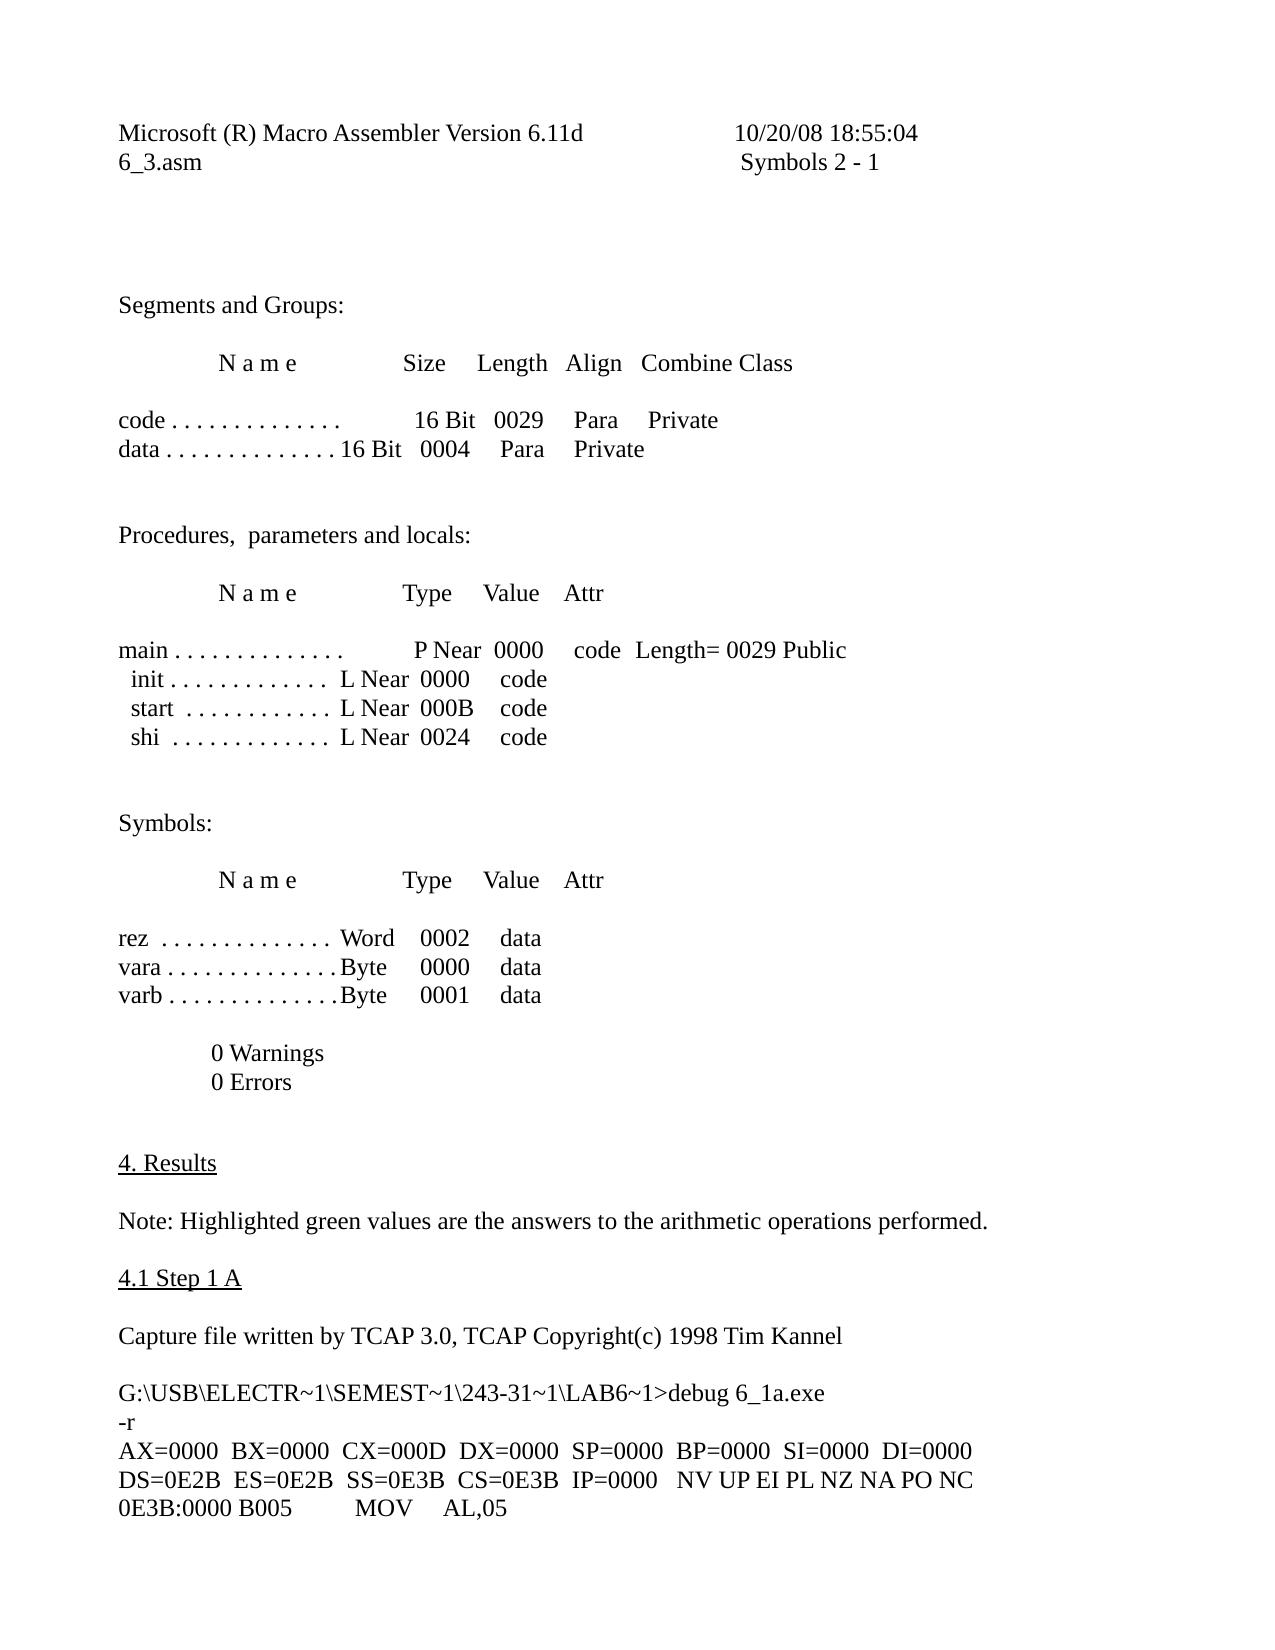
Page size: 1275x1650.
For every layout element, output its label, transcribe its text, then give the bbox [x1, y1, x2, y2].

text varb . . . . . . . . . . . . . . Byte 0001 data [118, 981, 1157, 1009]
text 0 Warnings [118, 1038, 1157, 1067]
text start . . . . . . . . . . . . L Near 000B code [118, 693, 1157, 722]
text Segments and Groups: [118, 291, 1157, 319]
text 0 Errors [118, 1067, 1157, 1096]
text 4.1 Step 1 A [118, 1263, 1157, 1292]
text vara . . . . . . . . . . . . . . Byte 0000 data [118, 952, 1157, 981]
text init . . . . . . . . . . . . . L Near 0000 code [118, 664, 1157, 693]
text main . . . . . . . . . . . . . . P Near 0000 code Length= 0029 Public [118, 636, 1157, 664]
text Capture file written by TCAP 3.0, TCAP Copyright(c) 1998 Tim Kannel [118, 1321, 1157, 1350]
text Microsoft (R) Macro Assembler Version 6.11d 10/20/08 18:55:04 [118, 118, 1157, 147]
text 0E3B:0000 B005 MOV AL,05 [118, 1493, 1157, 1522]
text shi . . . . . . . . . . . . . L Near 0024 code [118, 722, 1157, 751]
text N a m e Type Value Attr [118, 866, 1157, 894]
text data . . . . . . . . . . . . . . 16 Bit 0004 Para Private [118, 434, 1157, 463]
text N a m e Size Length Align Combine Class [118, 348, 1157, 377]
text 4. Results [118, 1148, 1157, 1177]
text N a m e Type Value Attr [118, 578, 1157, 607]
text G:\USB\ELECTR~1\SEMEST~1\243-31~1\LAB6~1>debug 6_1a.exe [118, 1378, 1157, 1407]
text 6_3.asm Symbols 2 - 1 [118, 147, 1157, 176]
text -r [118, 1407, 1157, 1436]
text rez . . . . . . . . . . . . . . Word 0002 data [118, 923, 1157, 952]
text code . . . . . . . . . . . . . . 16 Bit 0029 Para Private [118, 406, 1157, 434]
text Note: Highlighted green values are the answers to the arithmetic operations performed. [118, 1206, 1157, 1235]
text DS=0E2B ES=0E2B SS=0E3B CS=0E3B IP=0000 NV UP EI PL NZ NA PO NC [118, 1465, 1157, 1493]
text AX=0000 BX=0000 CX=000D DX=0000 SP=0000 BP=0000 SI=0000 DI=0000 [118, 1436, 1157, 1465]
text Procedures, parameters and locals: [118, 521, 1157, 549]
text Symbols: [118, 808, 1157, 837]
